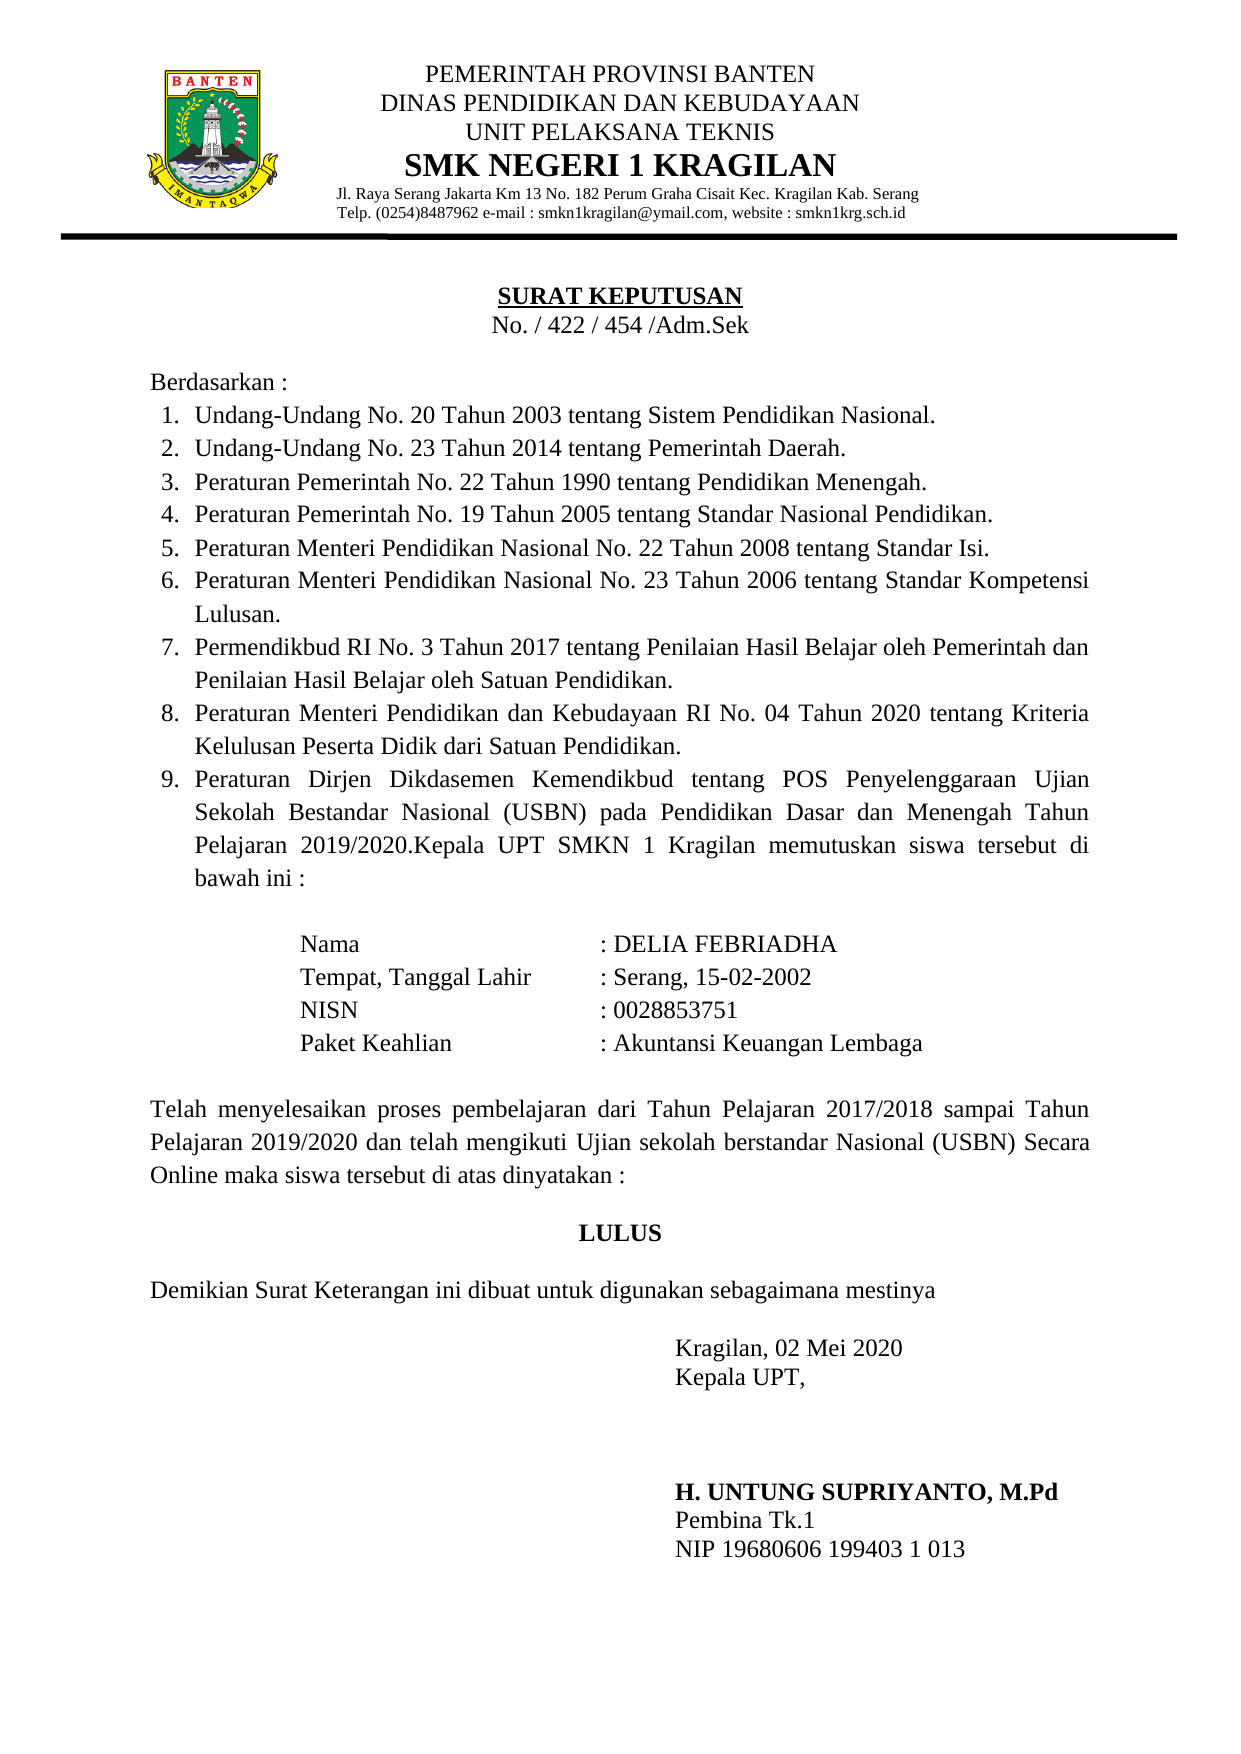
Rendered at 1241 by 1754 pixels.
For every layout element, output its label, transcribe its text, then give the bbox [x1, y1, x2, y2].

text No. / 422 / 454 /Adm.Sek [150, 310, 1090, 339]
text Kepala UPT, [150, 1362, 1090, 1391]
list Peraturan Dirjen Dikdasemen Kemendikbud tentang POS Penyelenggaraan Ujian Sekolah Bestandar Nasional (USBN) pada Pendidikan Dasar dan Menengah Tahun Pelajaran 2019/2020.Kepala UPT SMKN 1 Kragilan memutuskan siswa tersebut di bawah ini : [179, 764, 1090, 892]
list Peraturan Pemerintah No. 19 Tahun 2005 tentang Standar Nasional Pendidikan. [179, 499, 1090, 528]
list Peraturan Menteri Pendidikan Nasional No. 23 Tahun 2006 tentang Standar Kompetensi Lulusan. [179, 566, 1090, 627]
text LULUS [150, 1218, 1090, 1247]
list Peraturan Menteri Pendidikan dan Kebudayaan RI No. 04 Tahun 2020 tentang Kriteria Kelulusan Peserta Didik dari Satuan Pendidikan. [179, 698, 1090, 759]
list Peraturan Menteri Pendidikan Nasional No. 22 Tahun 2008 tentang Standar Isi. [179, 533, 1090, 561]
text Telah menyelesaikan proses pembelajaran dari Tahun Pelajaran 2017/2018 sampai Tahun Pelajaran 2019/2020 dan telah mengikuti Ujian sekolah berstandar Nasional (USBN) Secara Online maka siswa tersebut di atas dinyatakan : [150, 1094, 1090, 1189]
text SURAT KEPUTUSAN [150, 281, 1090, 310]
text Berdasarkan : [150, 367, 1090, 396]
picture [146, 70, 279, 208]
text Tempat, Tanggal Lahir : Serang, 15-02-2002 [150, 962, 1090, 991]
list Peraturan Pemerintah No. 22 Tahun 1990 tentang Pendidikan Menengah. [179, 467, 1090, 495]
text Paket Keahlian : Akuntansi Keuangan Lembaga [150, 1028, 1090, 1057]
list Undang-Undang No. 20 Tahun 2003 tentang Sistem Pendidikan Nasional. [179, 401, 1090, 429]
list Permendikbud RI No. 3 Tahun 2017 tentang Penilaian Hasil Belajar oleh Pemerintah dan Penilaian Hasil Belajar oleh Satuan Pendidikan. [179, 632, 1090, 693]
text Pembina Tk.1 [150, 1506, 1090, 1534]
text NISN : 0028853751 [150, 995, 1090, 1024]
text H. UNTUNG SUPRIYANTO, M.Pd [150, 1477, 1090, 1506]
list Undang-Undang No. 23 Tahun 2014 tentang Pemerintah Daerah. [179, 433, 1090, 462]
text Nama : DELIA FEBRIADHA [150, 929, 1090, 958]
text Kragilan, 02 Mei 2020 [150, 1333, 1090, 1362]
text NIP 19680606 199403 1 013 [150, 1534, 1090, 1563]
text Demikian Surat Keterangan ini dibuat untuk digunakan sebagaimana mestinya [150, 1276, 1090, 1304]
